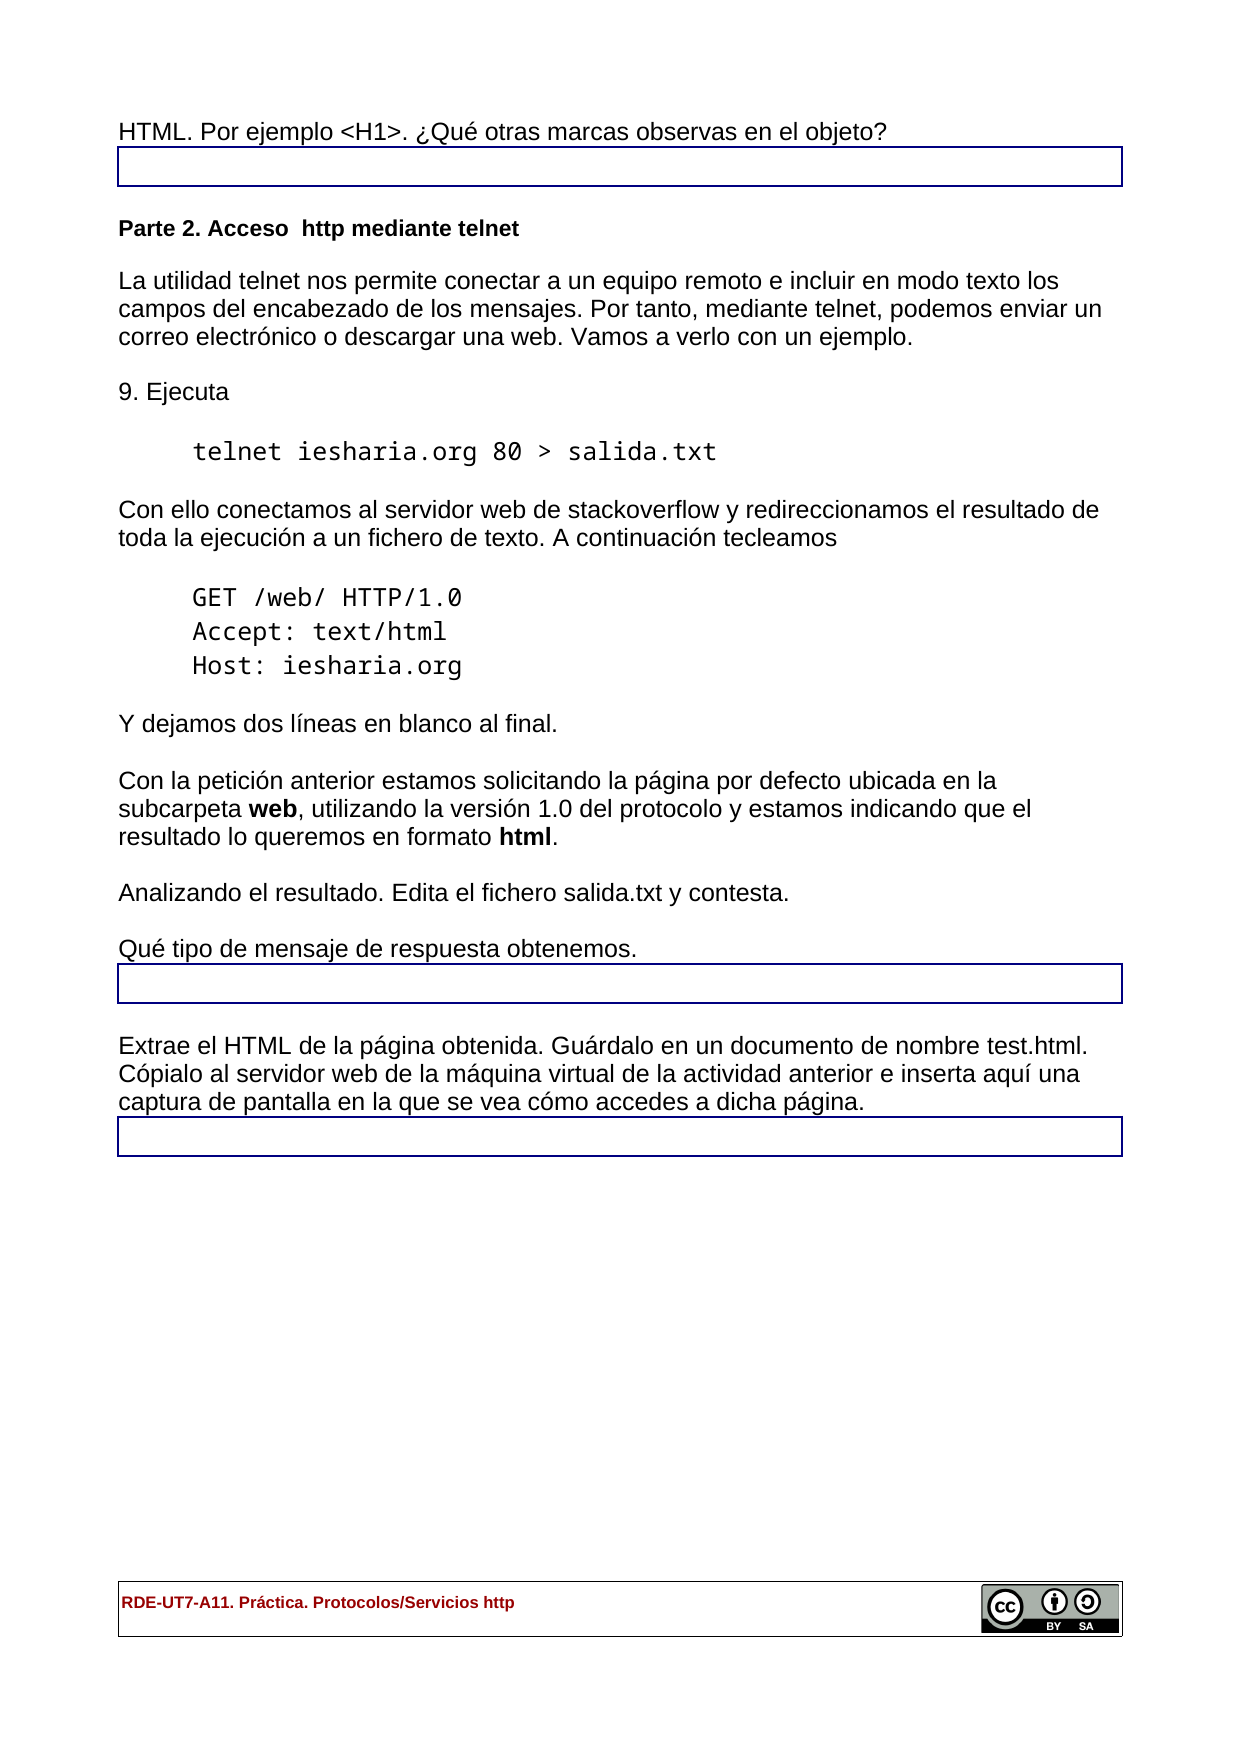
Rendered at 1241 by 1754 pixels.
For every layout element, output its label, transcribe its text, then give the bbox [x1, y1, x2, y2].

text Qué tipo de mensaje de respuesta obtenemos. [118, 935, 1122, 963]
text Y dejamos dos líneas en blanco al final. [118, 710, 1122, 738]
text Analizando el resultado. Edita el fichero salida.txt y contesta. [118, 878, 1122, 906]
table_header [119, 965, 1121, 1002]
table_header [119, 1118, 1121, 1155]
text 9. Ejecuta [118, 378, 1122, 406]
text GET /web/ HTTP/1.0 [192, 580, 1122, 614]
table_header [119, 148, 1121, 185]
text telnet iesharia.org 80 > salida.txt [192, 434, 1122, 468]
text Parte 2. Acceso http mediante telnet [118, 215, 1122, 241]
text Accept: text/html [192, 614, 1122, 648]
text La utilidad telnet nos permite conectar a un equipo remoto e incluir en modo texto los campos del encabezado de los mensajes. Por tanto, mediante telnet, podemos enviar un correo electrónico o descargar una web. Vamos a verlo con un ejemplo. [118, 266, 1122, 350]
text Host: iesharia.org [192, 648, 1122, 682]
text Extrae el HTML de la página obtenida. Guárdalo en un documento de nombre test.html. Cópialo al servidor web de la máquina virtual de la actividad anterior e inserta aquí una captura de pantalla en la que se vea cómo accedes a dicha página. [118, 1032, 1122, 1116]
text HTML. Por ejemplo <H1>. ¿Qué otras marcas observas en el objeto? [118, 118, 1122, 146]
text Con la petición anterior estamos solicitando la página por defecto ubicada en la subcarpeta web, utilizando la versión 1.0 del protocolo y estamos indicando que el resultado lo queremos en formato html. [118, 766, 1122, 850]
picture [981, 1584, 1119, 1633]
text Con ello conectamos al servidor web de stackoverflow y redireccionamos el resultado de toda la ejecución a un fichero de texto. A continuación tecleamos [118, 496, 1122, 552]
